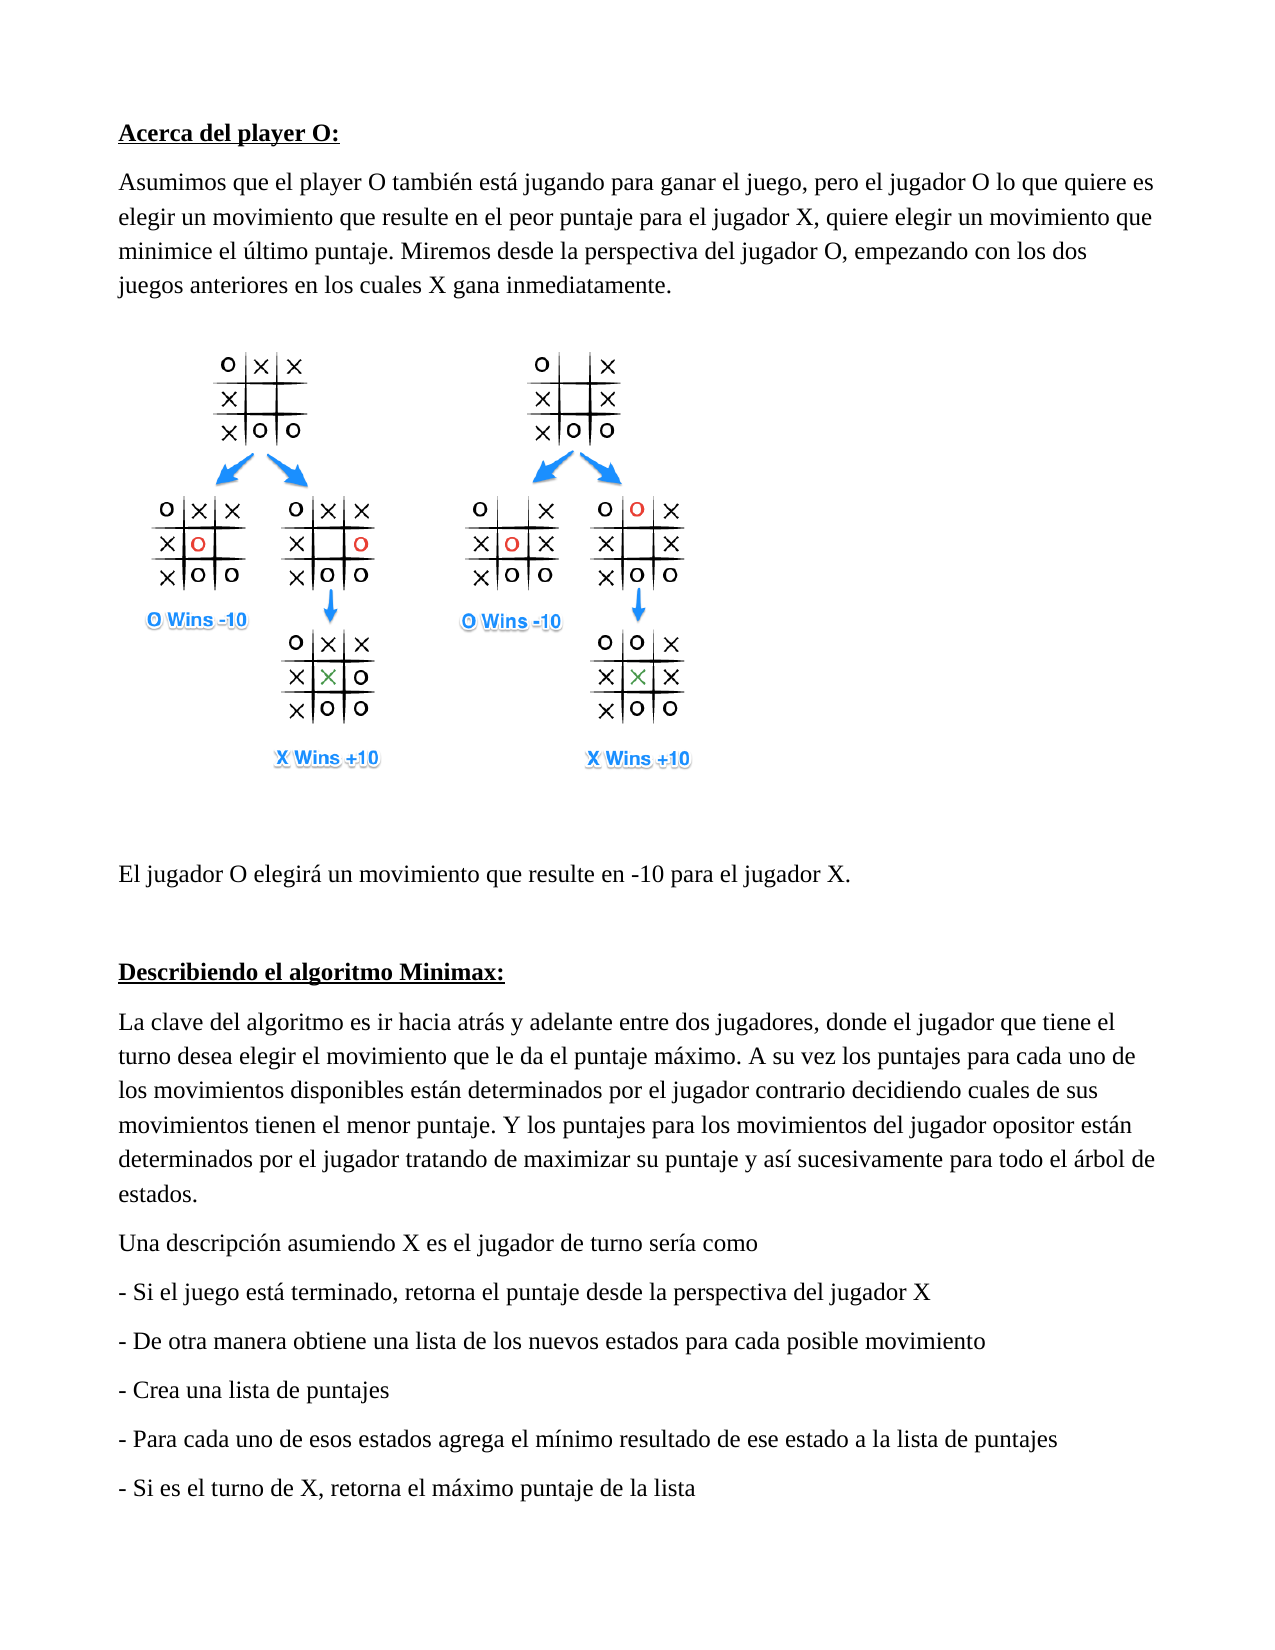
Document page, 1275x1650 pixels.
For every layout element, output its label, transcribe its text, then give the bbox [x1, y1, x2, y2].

text Describiendo el algoritmo Minimax: [118, 957, 1157, 986]
text El jugador O elegirá un movimiento que resulte en -10 para el jugador X. [118, 859, 1157, 888]
text Asumimos que el player O también está jugando para ganar el juego, pero el jugador O lo que quiere es elegir un movimiento que resulte en el peor puntaje para el jugador X, quiere elegir un movimiento que minimice el último puntaje. Miremos desde la perspectiva del jugador O, empezando con los dos juegos anteriores en los cuales X gana inmediatamente. [118, 167, 1157, 299]
text La clave del algoritmo es ir hacia atrás y adelante entre dos jugadores, donde el jugador que tiene el turno desea elegir el movimiento que le da el puntaje máximo. A su vez los puntajes para cada uno de los movimientos disponibles están determinados por el jugador contrario decidiendo cuales de sus movimientos tienen el menor puntaje. Y los puntajes para los movimientos del jugador opositor están determinados por el jugador tratando de maximizar su puntaje y así sucesivamente para todo el árbol de estados. [118, 1007, 1157, 1208]
text Una descripción asumiendo X es el jugador de turno sería como [118, 1228, 1157, 1257]
text - Si es el turno de X, retorna el máximo puntaje de la lista [118, 1473, 1157, 1502]
text - De otra manera obtiene una lista de los nuevos estados para cada posible movimiento [118, 1326, 1157, 1355]
text - Crea una lista de puntajes [118, 1375, 1157, 1404]
picture [130, 335, 710, 790]
text Acerca del player O: [118, 118, 1157, 147]
text - Si el juego está terminado, retorna el puntaje desde la perspectiva del jugador X [118, 1277, 1157, 1306]
text - Para cada uno de esos estados agrega el mínimo resultado de ese estado a la lista de puntajes [118, 1424, 1157, 1453]
